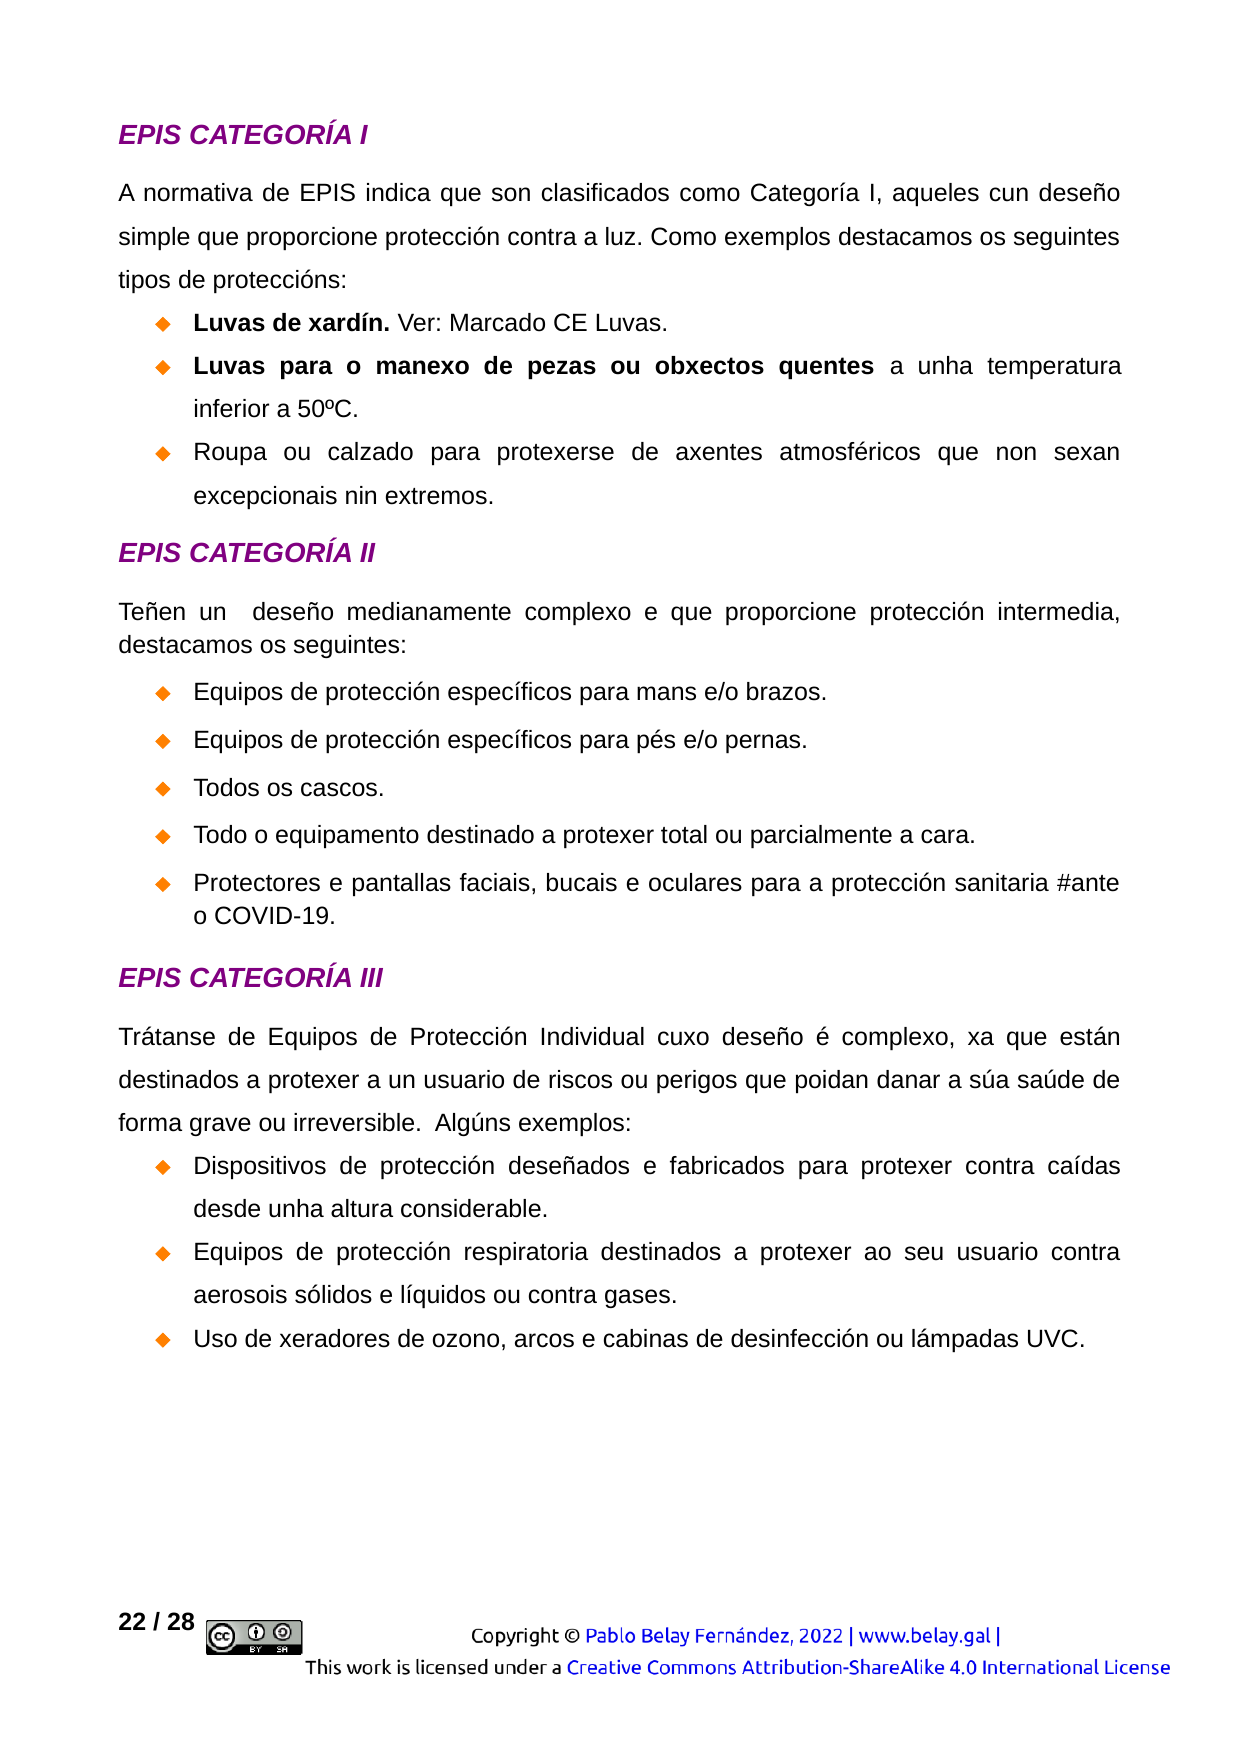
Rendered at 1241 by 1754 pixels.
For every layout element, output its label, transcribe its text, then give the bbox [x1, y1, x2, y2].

list Equipos de protección respiratoria destinados a protexer ao seu usuario contra aerosois sólidos e líquidos ou contra gases. [156, 1237, 1122, 1309]
subtitle EPIS CATEGORÍA II [118, 536, 1122, 568]
list Equipos de protección específicos para mans e/o brazos. [156, 677, 1122, 706]
picture [200, 1604, 1205, 1690]
list Protectores e pantallas faciais, bucais e oculares para a protección sanitaria #ante o COVID-19. [156, 868, 1122, 930]
text A normativa de EPIS indica que son clasificados como Categoría I, aqueles cun deseño simple que proporcione protección contra a luz. Como exemplos destacamos os seguintes tipos de proteccións: [118, 178, 1122, 293]
text Trátanse de Equipos de Protección Individual cuxo deseño é complexo, xa que están destinados a protexer a un usuario de riscos ou perigos que poidan danar a súa saúde de forma grave ou irreversible. Algúns exemplos: [118, 1022, 1122, 1137]
list Luvas para o manexo de pezas ou obxectos quentes a unha temperatura inferior a 50ºC. [156, 351, 1122, 423]
subtitle EPIS CATEGORÍA III [118, 961, 1122, 993]
text Teñen un deseño medianamente complexo e que proporcione protección intermedia, destacamos os seguintes: [118, 597, 1122, 658]
list Dispositivos de protección deseñados e fabricados para protexer contra caídas desde unha altura considerable. [156, 1151, 1122, 1223]
list Equipos de protección específicos para pés e/o pernas. [156, 725, 1122, 754]
subtitle EPIS CATEGORÍA I [118, 118, 1122, 150]
list Roupa ou calzado para protexerse de axentes atmosféricos que non sexan excepcionais nin extremos. [156, 437, 1122, 509]
list Uso de xeradores de ozono, arcos e cabinas de desinfección ou lámpadas UVC. [156, 1324, 1122, 1352]
list Todo o equipamento destinado a protexer total ou parcialmente a cara. [156, 820, 1122, 849]
list Todos os cascos. [156, 773, 1122, 801]
list Luvas de xardín. Ver: Marcado CE Luvas. [156, 308, 1122, 337]
